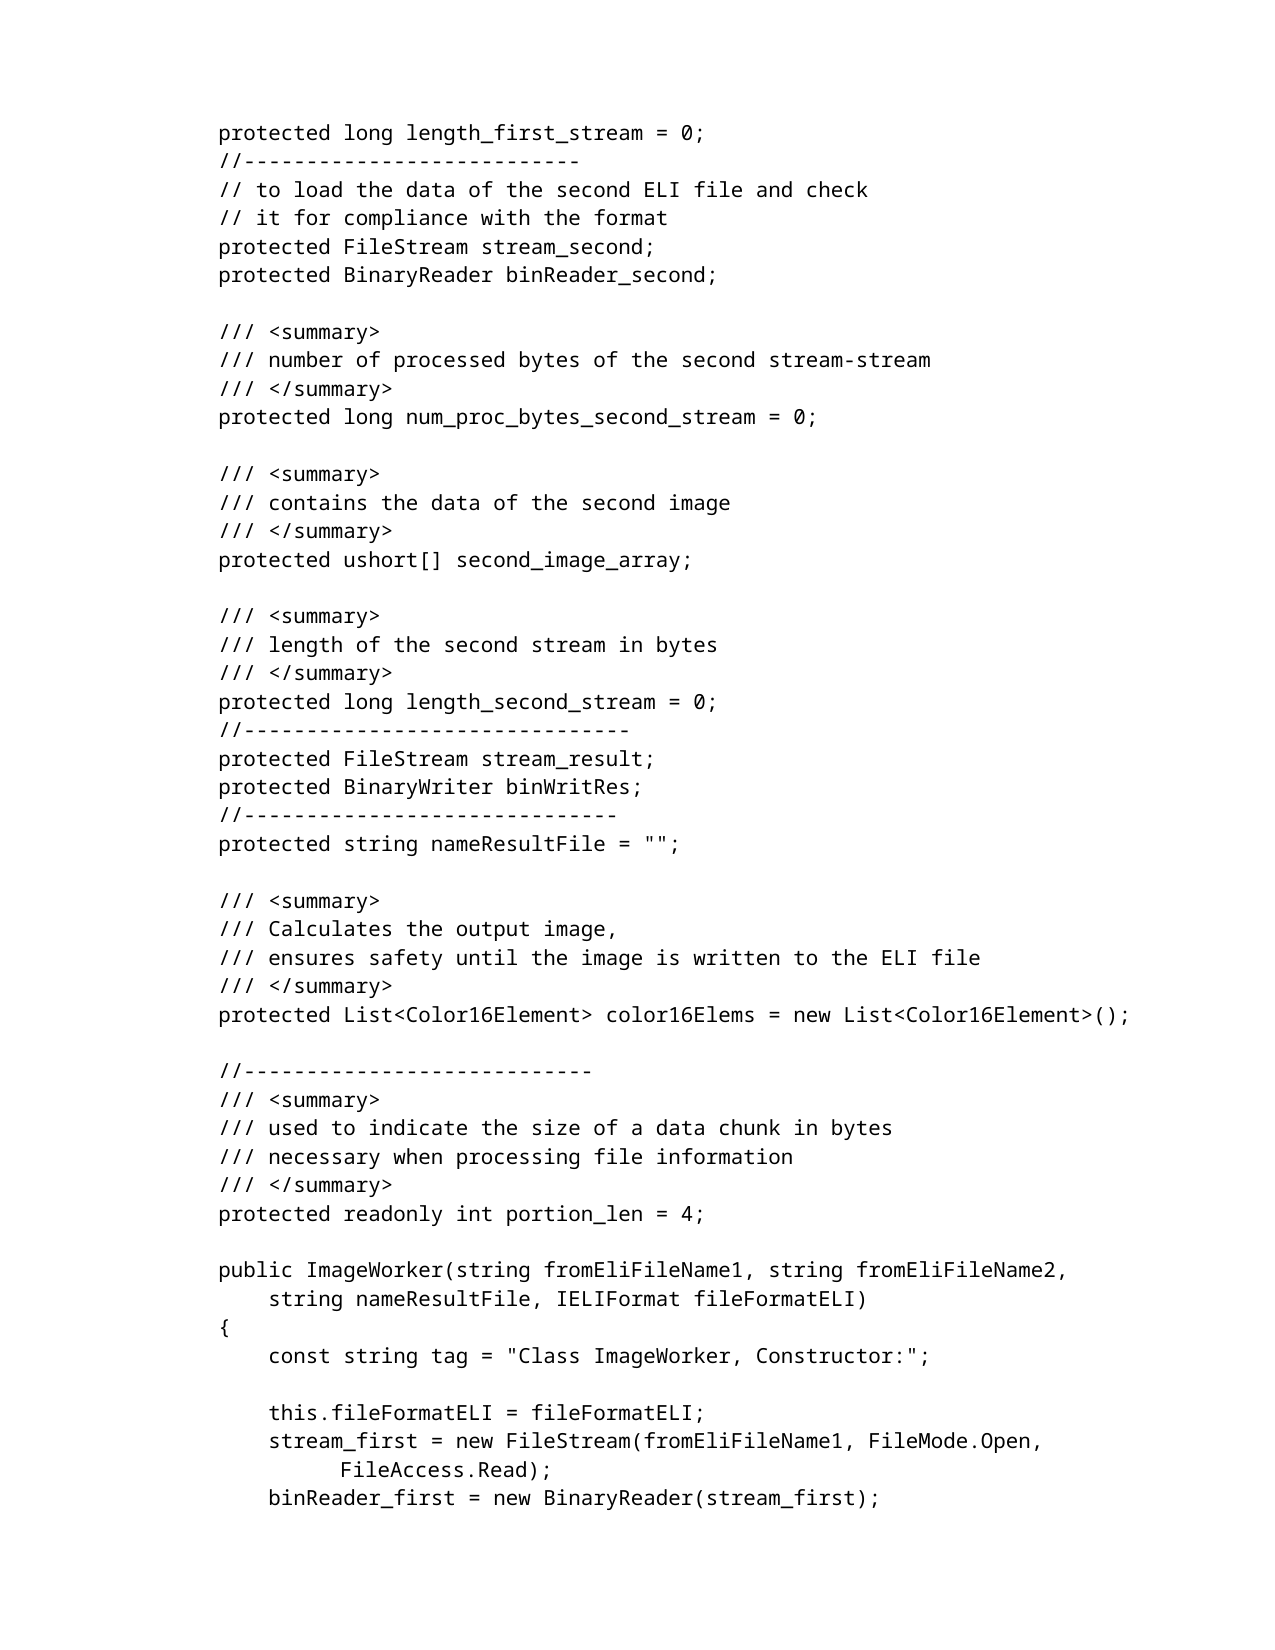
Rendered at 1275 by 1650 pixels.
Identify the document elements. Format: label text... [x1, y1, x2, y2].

text /// <summary> [118, 459, 1157, 488]
text { [118, 1312, 1157, 1341]
text protected ushort[] second_image_array; [118, 545, 1157, 573]
text //---------------------------- [118, 1057, 1157, 1085]
text protected List<Color16Element> color16Elems = new List<Color16Element>(); [118, 1000, 1157, 1028]
text public ImageWorker(string fromEliFileName1, string fromEliFileName2, [118, 1256, 1157, 1284]
text // it for compliance with the format [118, 203, 1157, 232]
text protected long num_proc_bytes_second_stream = 0; [118, 402, 1157, 431]
text /// </summary> [118, 971, 1157, 1000]
text protected long length_secоnd_stream = 0; [118, 687, 1157, 715]
text /// </summary> [118, 374, 1157, 402]
text protected long length_first_stream = 0; [118, 118, 1157, 147]
text /// <summary> [118, 317, 1157, 346]
text /// <summary> [118, 602, 1157, 630]
text const string tag = "Class ImageWorker, Constructor:"; [118, 1341, 1157, 1369]
text /// Calculates the output image, [118, 914, 1157, 943]
text protected FileStream stream_result; [118, 744, 1157, 772]
text protected BinaryWriter binWritRes; [118, 772, 1157, 801]
text stream_first = new FileStream(fromEliFileName1, FileMode.Open, FileAccess.Read); [118, 1426, 1157, 1483]
text /// <summary> [118, 1085, 1157, 1113]
text /// number of processed bytes of the second stream-stream [118, 346, 1157, 374]
text protected BinaryReader binReader_second; [118, 260, 1157, 289]
text /// ensures safety until the image is written to the ELI file [118, 943, 1157, 971]
text //------------------------------ [118, 801, 1157, 829]
text binReader_first = new BinaryReader(stream_first); [118, 1483, 1157, 1512]
text //--------------------------- [118, 147, 1157, 175]
text protected readonly int portion_len = 4; [118, 1199, 1157, 1227]
text /// used to indicate the size of a data chunk in bytes [118, 1113, 1157, 1142]
text /// </summary> [118, 658, 1157, 687]
text protected string nameResultFile = ""; [118, 829, 1157, 857]
text /// necessary when processing file information [118, 1142, 1157, 1170]
text /// contains the data of the second image [118, 488, 1157, 516]
text /// </summary> [118, 516, 1157, 545]
text /// length of the second stream in bytes [118, 630, 1157, 658]
text /// </summary> [118, 1170, 1157, 1199]
text protected FileStream stream_second; [118, 232, 1157, 260]
text // to load the data of the second ELI file and check [118, 175, 1157, 203]
text this.fileFormatELI = fileFormatELI; [118, 1398, 1157, 1426]
text string nameResultFile, IELIFormat fileFormatELI) [118, 1284, 1157, 1312]
text //------------------------------- [118, 715, 1157, 744]
text /// <summary> [118, 886, 1157, 914]
